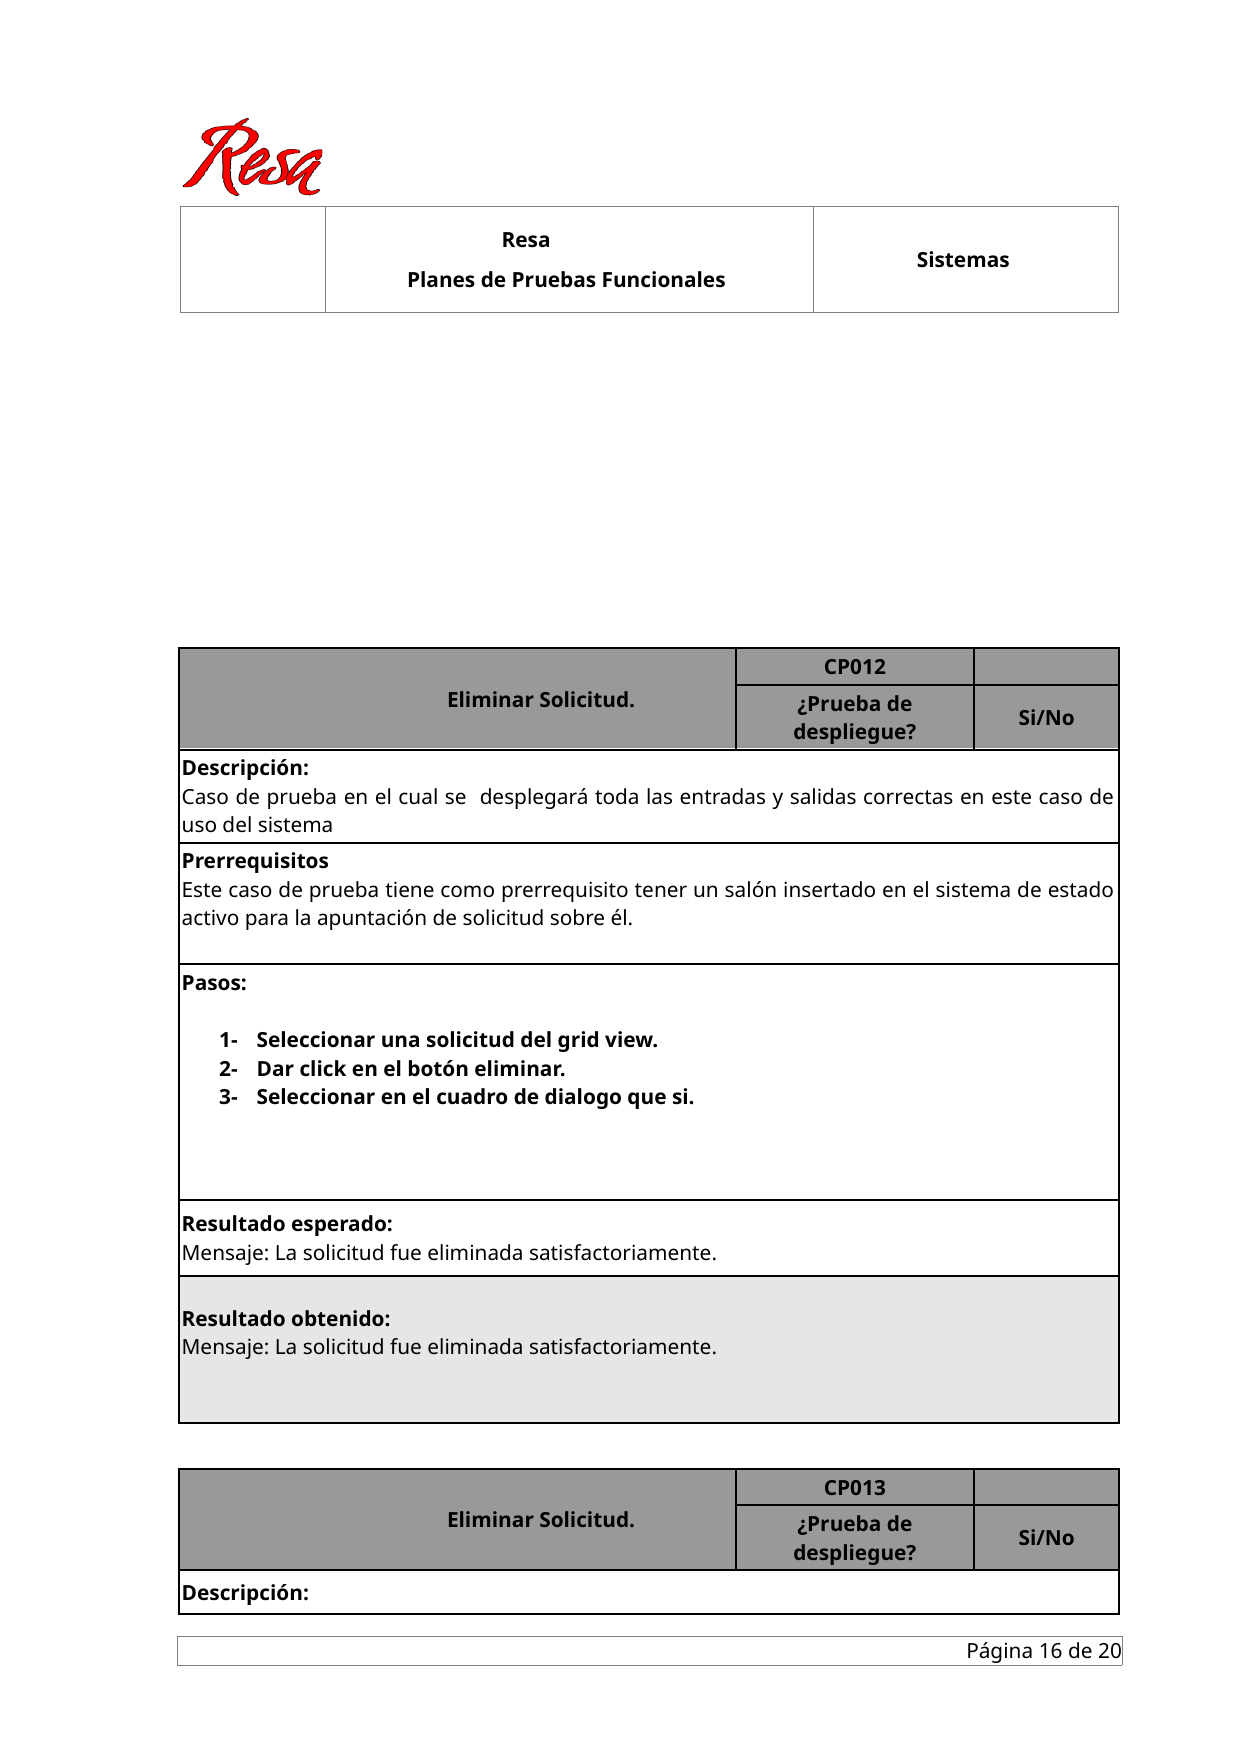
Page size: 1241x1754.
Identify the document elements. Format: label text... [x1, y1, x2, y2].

table_header Eliminar Solicitud. [180, 649, 735, 748]
table_cell ¿Prueba de despliegue? [737, 1506, 973, 1569]
table_cell [180, 1388, 1118, 1422]
table_header Eliminar Solicitud. [180, 1470, 735, 1569]
table_header CP012 [737, 649, 973, 684]
table_cell Si/No [975, 686, 1118, 748]
table_cell Resultado obtenido: Mensaje: La solicitud fue eliminada satisfactoriamente. [180, 1277, 1118, 1388]
table_cell Prerrequisitos Este caso de prueba tiene como prerrequisito tener un salón insertado en el sistema de estado activo para la apuntación de solicitud sobre él. [180, 844, 1118, 963]
table_cell Descripción: Caso de prueba en el cual se desplegará toda las entradas y salidas correctas en este caso de uso del sistema [180, 751, 1118, 842]
table_header CP013 [737, 1470, 973, 1504]
table_cell Pasos: Seleccionar una solicitud del grid view. Dar click en el botón eliminar. Seleccionar en el cuadro de dialogo que si. < [180, 965, 1118, 1199]
table_cell ¿Prueba de despliegue? [737, 686, 973, 748]
table_cell Resultado esperado: Mensaje: La solicitud fue eliminada satisfactoriamente. [180, 1201, 1118, 1275]
table_header [975, 649, 1118, 684]
table_header [975, 1470, 1118, 1504]
table_cell Si/No [975, 1506, 1118, 1569]
table_cell Descripción: [180, 1571, 1118, 1613]
